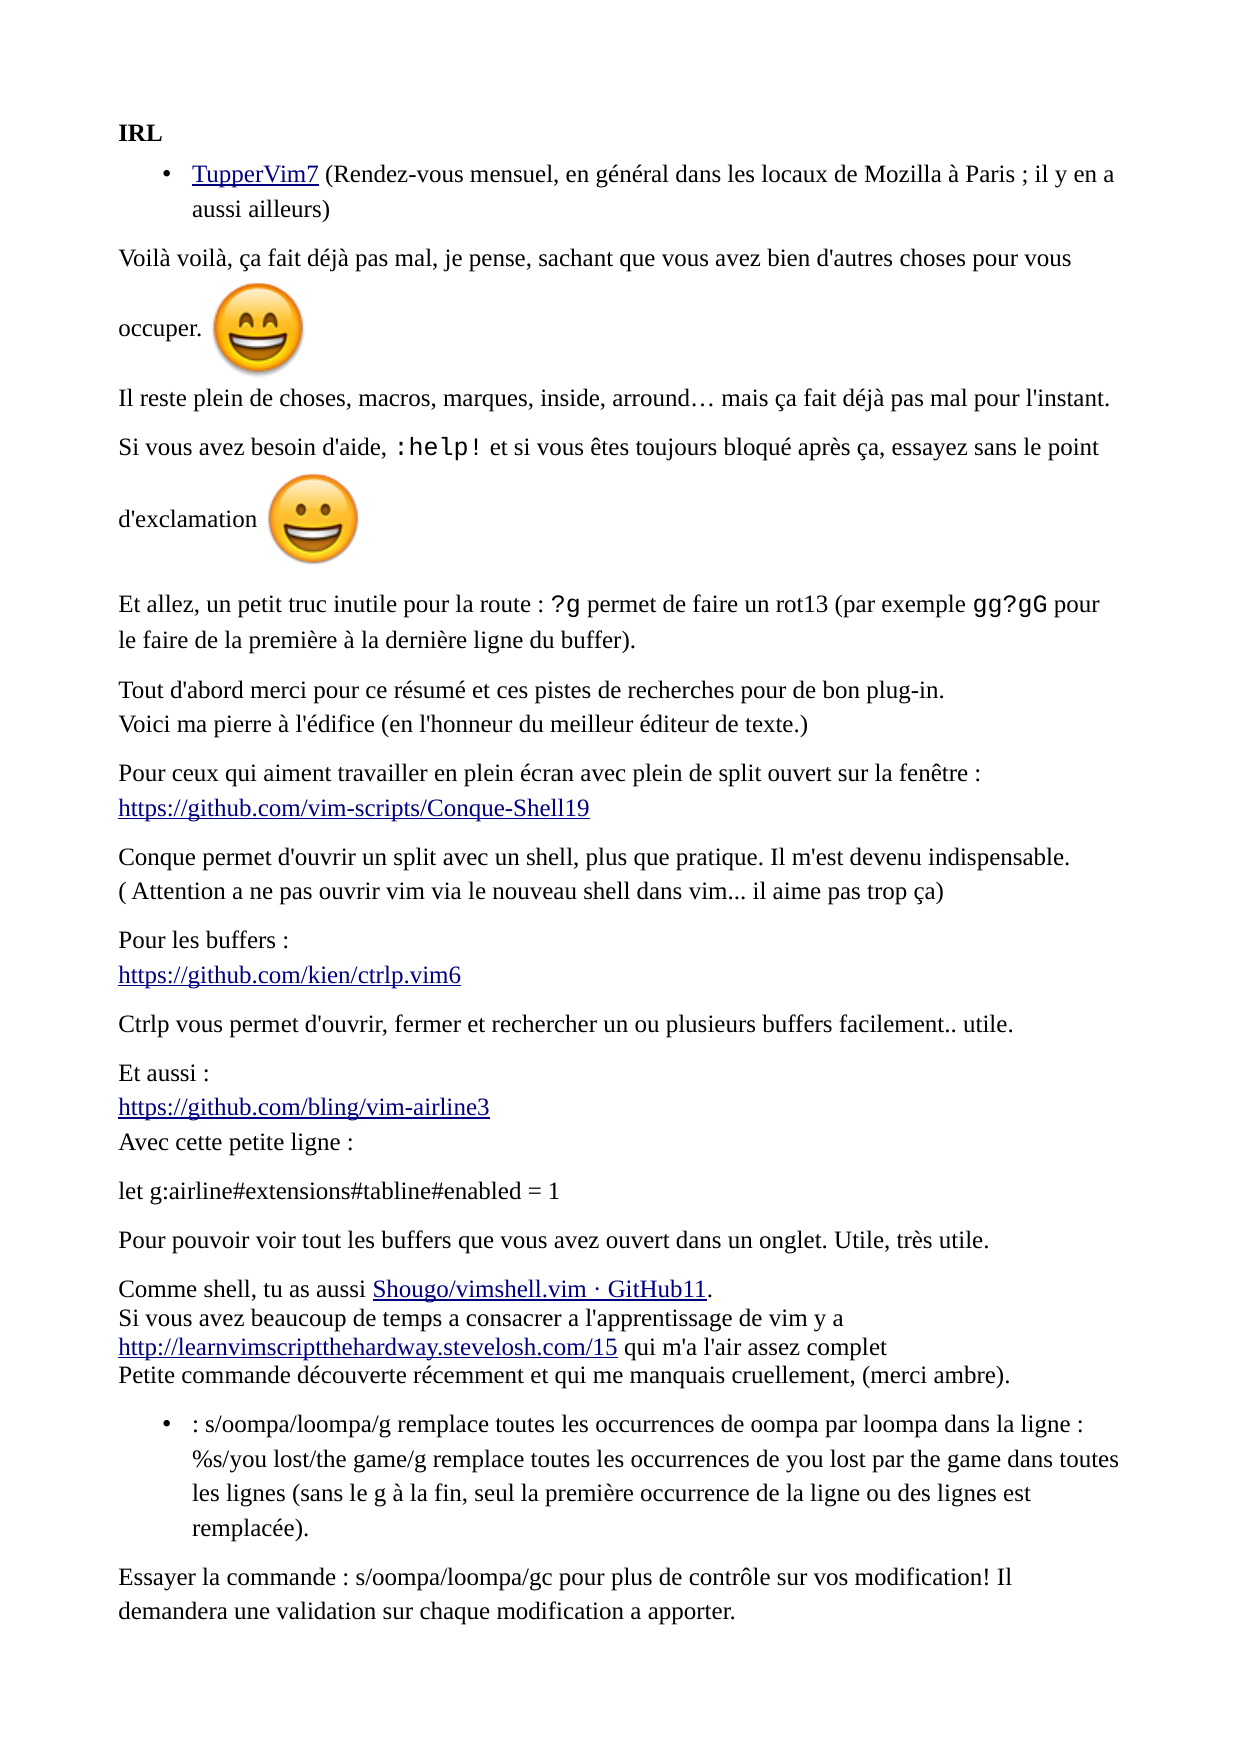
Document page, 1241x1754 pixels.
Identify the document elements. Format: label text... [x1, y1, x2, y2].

text Comme shell, tu as aussi Shougo/vimshell.vim · GitHub11. [118, 1274, 1122, 1303]
list : s/oompa/loompa/g remplace toutes les occurrences de oompa par loompa dans la ligne :%s/you lost/the game/g remplace toutes les occurrences de you lost par the game dans toutes les lignes (sans le g à la fin, seul la première occurrence de la ligne ou des lignes est remplacée). [162, 1409, 1122, 1542]
text Et aussi : https://github.com/bling/vim-airline3 Avec cette petite ligne : [118, 1058, 1122, 1156]
text Pour les buffers : https://github.com/kien/ctrlp.vim6 [118, 925, 1122, 988]
text Voilà voilà, ça fait déjà pas mal, je pense, sachant que vous avez bien d'autres choses pour vous occuper. Il reste plein de choses, macros, marques, inside, arround… mais ça fait déjà pas mal pour l'instant. [118, 243, 1122, 412]
text Tout d'abord merci pour ce résumé et ces pistes de recherches pour de bon plug-in. Voici ma pierre à l'édifice (en l'honneur du meilleur éditeur de texte.) [118, 675, 1122, 738]
text Conque permet d'ouvrir un split avec un shell, plus que pratique. Il m'est devenu indispensable. ( Attention a ne pas ouvrir vim via le nouveau shell dans vim... il aime pas trop ça) [118, 842, 1122, 905]
text Si vous avez beaucoup de temps a consacrer a l'apprentissage de vim y a http://learnvimscriptthehardway.stevelosh.com/15 qui m'a l'air assez complet [118, 1303, 1122, 1360]
text let g:airline#extensions#tabline#enabled = 1 [118, 1176, 1122, 1205]
picture [208, 277, 309, 378]
text Pour ceux qui aiment travailler en plein écran avec plein de split ouvert sur la fenêtre : https://github.com/vim-scripts/Conque-Shell19 [118, 758, 1122, 821]
picture [263, 468, 364, 569]
text Si vous avez besoin d'aide, :help! et si vous êtes toujours bloqué après ça, essayez sans le point d'exclamation [118, 432, 1122, 569]
text Essayer la commande : s/oompa/loompa/gc pour plus de contrôle sur vos modification! Il demandera une validation sur chaque modification a apporter. [118, 1562, 1122, 1625]
text Et allez, un petit truc inutile pour la route : ?g permet de faire un rot13 (par exemple gg?gG pour le faire de la première à la dernière ligne du buffer). [118, 589, 1122, 654]
subtitle IRL [118, 118, 1122, 147]
text Pour pouvoir voir tout les buffers que vous avez ouvert dans un onglet. Utile, très utile. [118, 1225, 1122, 1254]
text Petite commande découverte récemment et qui me manquais cruellement, (merci ambre). [118, 1360, 1122, 1389]
text Ctrlp vous permet d'ouvrir, fermer et rechercher un ou plusieurs buffers facilement.. utile. [118, 1009, 1122, 1038]
list TupperVim7 (Rendez-vous mensuel, en général dans les locaux de Mozilla à Paris ; il y en a aussi ailleurs) [162, 159, 1122, 223]
